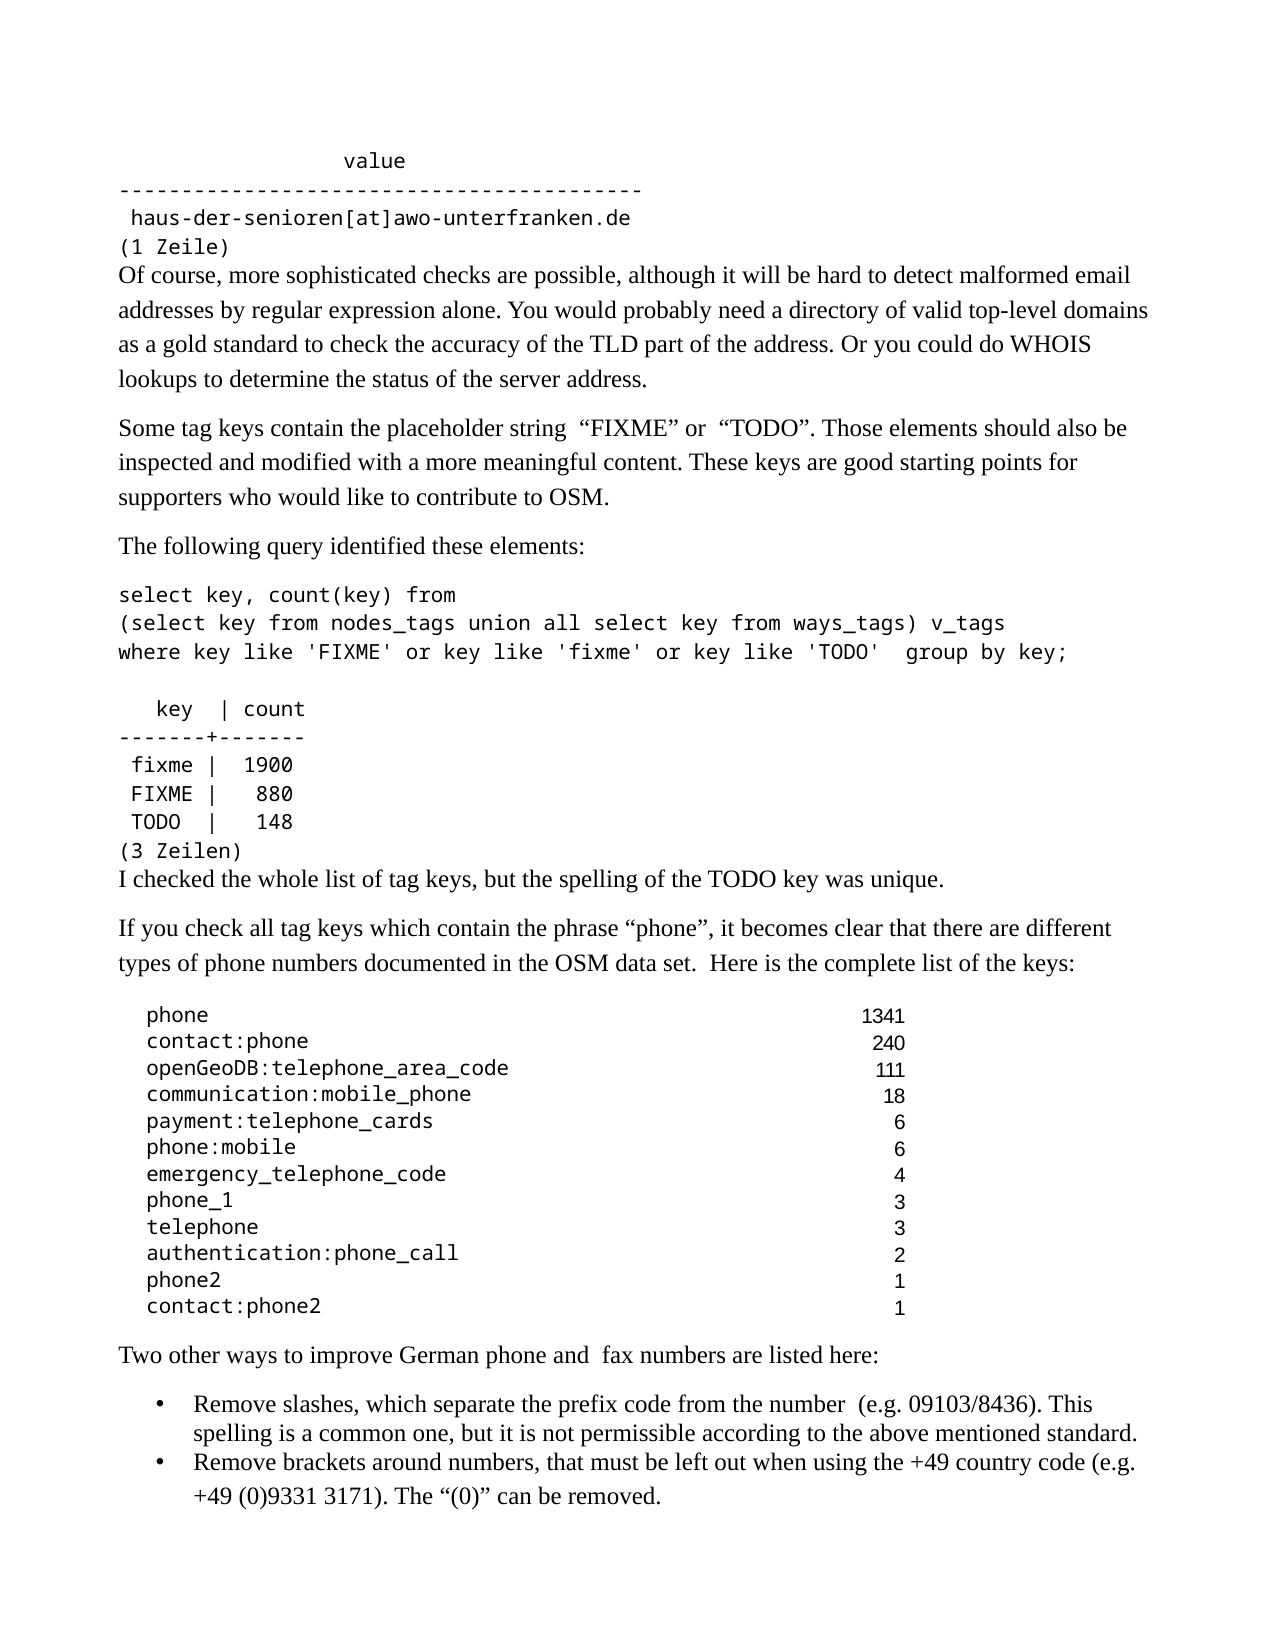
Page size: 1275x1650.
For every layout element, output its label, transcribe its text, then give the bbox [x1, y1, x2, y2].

text I checked the whole list of tag keys, but the spelling of the TODO key was unique. [118, 864, 1157, 893]
text Some tag keys contain the placeholder string “FIXME” or “TODO”. Those elements should also be inspected and modified with a more meaningful content. These keys are good starting points for supporters who would like to contribute to OSM. [118, 413, 1157, 511]
text (1 Zeile) [118, 232, 1157, 260]
text fixme | 1900 [118, 751, 1157, 779]
text (3 Zeilen) [118, 836, 1157, 864]
text key | count [118, 694, 1157, 722]
text -------+------- [118, 722, 1157, 751]
text FIXME | 880 [118, 779, 1157, 807]
text select key, count(key) from [118, 580, 1157, 608]
text Of course, more sophisticated checks are possible, although it will be hard to detect malformed email addresses by regular expression alone. You would probably need a directory of valid top-level domains as a gold standard to check the accuracy of the TLD part of the address. Or you could do WHOIS lookups to determine the status of the server address. [118, 260, 1157, 392]
text (select key from nodes_tags union all select key from ways_tags) v_tags [118, 608, 1157, 637]
text Two other ways to improve German phone and fax numbers are listed here: [118, 1340, 1157, 1369]
text ------------------------------------------ [118, 175, 1157, 203]
list Remove slashes, which separate the prefix code from the number (e.g. 09103/8436). This spelling is a common one, but it is not permissible according to the above mentioned standard. [156, 1389, 1157, 1447]
list Remove brackets around numbers, that must be left out when using the +49 country code (e.g. +49 (0)9331 3171). The “(0)” can be removed. [156, 1447, 1157, 1510]
text haus-der-senioren[at]awo-unterfranken.de [118, 203, 1157, 232]
text TODO | 148 [118, 807, 1157, 836]
text The following query identified these elements: [118, 531, 1157, 559]
text where key like 'FIXME' or key like 'fixme' or key like 'TODO' group by key; [118, 637, 1157, 665]
text If you check all tag keys which contain the phrase “phone”, it becomes clear that there are different types of phone numbers documented in the OSM data set. Here is the complete list of the keys: [118, 913, 1157, 977]
text value [118, 147, 1157, 175]
